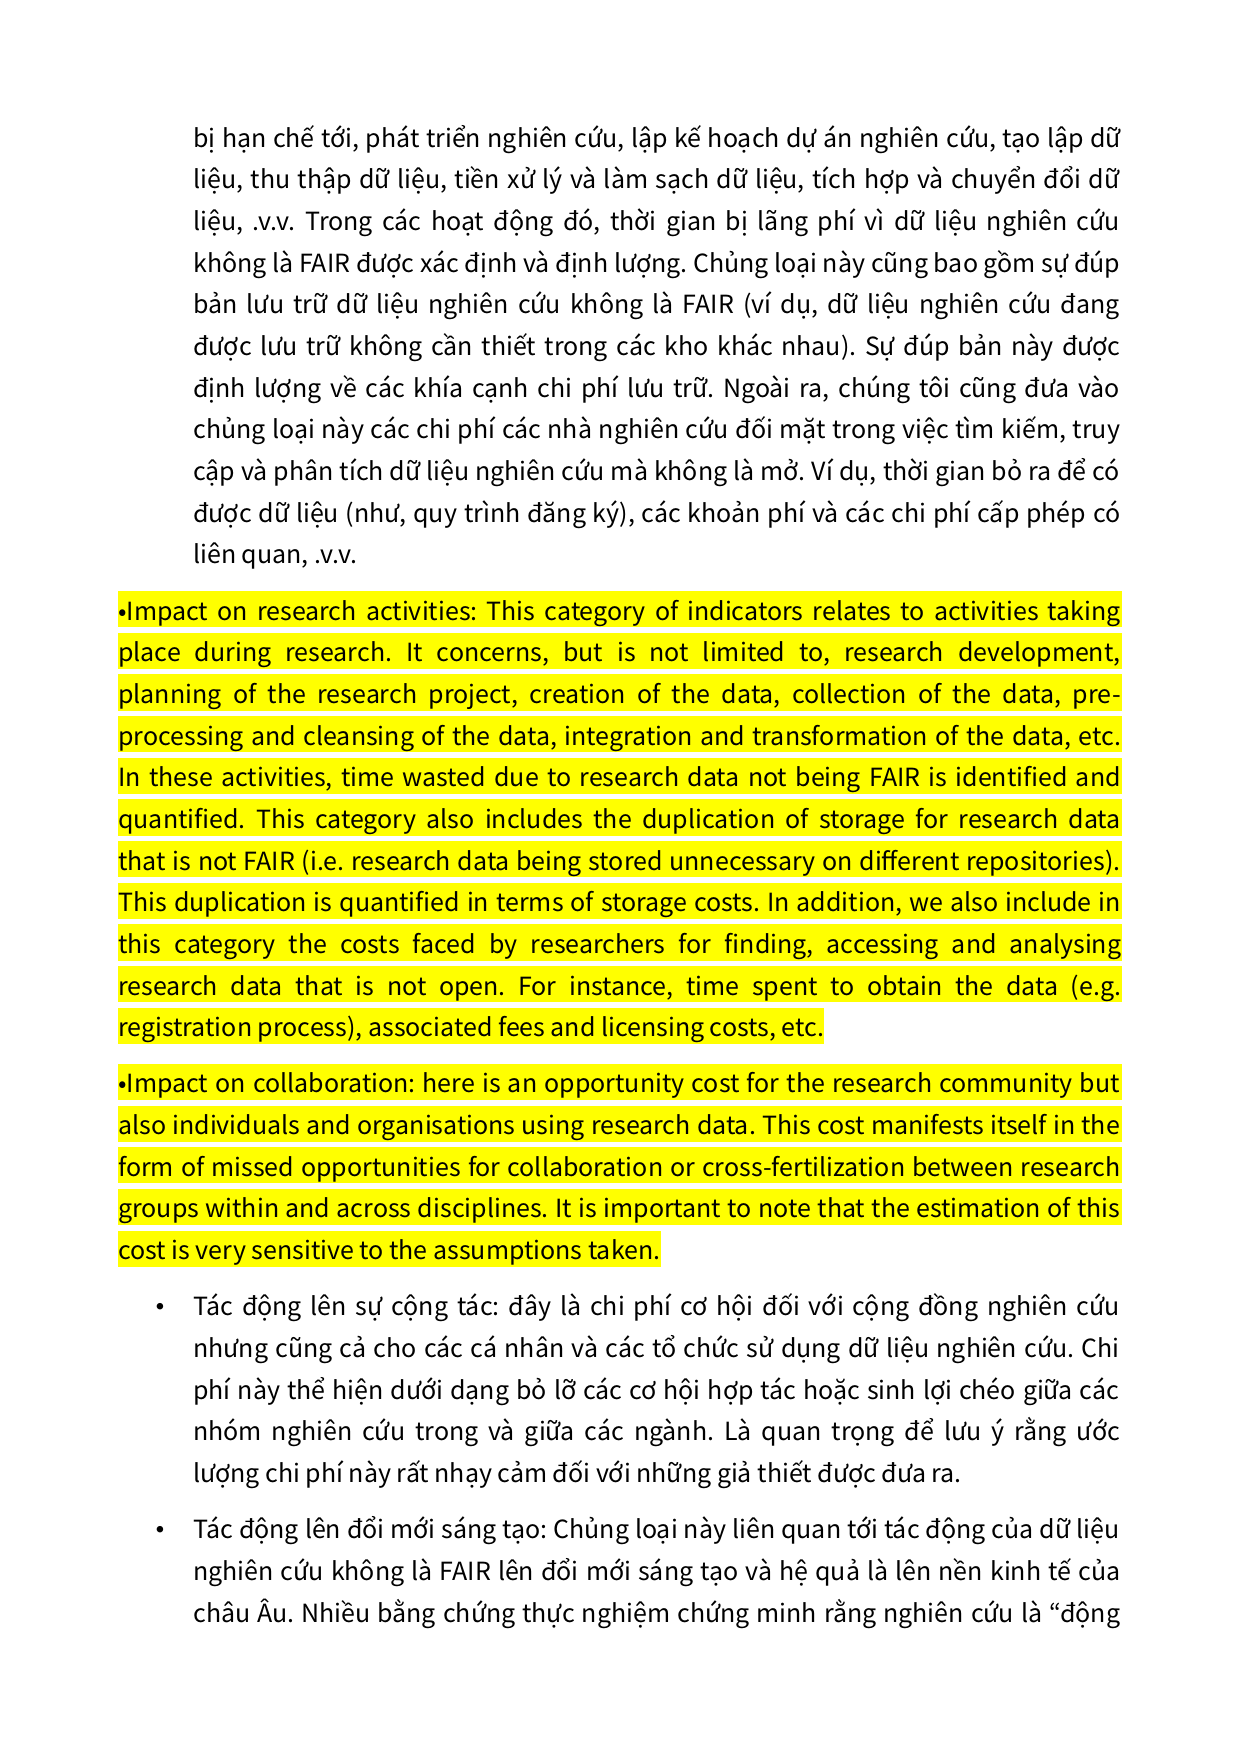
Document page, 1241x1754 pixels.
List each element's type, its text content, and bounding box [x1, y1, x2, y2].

text •Impact on collaboration: here is an opportunity cost for the research community but also individuals and organisations using research data. This cost manifests itself in the form of missed opportunities for collaboration or cross-fertilization between research groups within and across disciplines. It is important to note that the estimation of this cost is very sensitive to the assumptions taken. [118, 1064, 1122, 1267]
text •Impact on research activities: This category of indicators relates to activities taking place during research. It concerns, but is not limited to, research development, planning of the research project, creation of the data, collection of the data, pre-processing and cleansing of the data, integration and transformation of the data, etc. In these activities, time wasted due to research data not being FAIR is identified and quantified. This category also includes the duplication of storage for research data that is not FAIR (i.e. research data being stored unnecessary on different repositories). This duplication is quantified in terms of storage costs. In addition, we also include in this category the costs faced by researchers for finding, accessing and analysing research data that is not open. For instance, time spent to obtain the data (e.g. registration process), associated fees and licensing costs, etc. [118, 591, 1122, 1044]
list Tác động lên sự cộng tác: đây là chi phí cơ hội đối với cộng đồng nghiên cứu nhưng cũng cả cho các cá nhân và các tổ chức sử dụng dữ liệu nghiên cứu. Chi phí này thể hiện dưới dạng bỏ lỡ các cơ hội hợp tác hoặc sinh lợi chéo giữa các nhóm nghiên cứu trong và giữa các ngành. Là quan trọng để lưu ý rằng ước lượng chi phí này rất nhạy cảm đối với những giả thiết được đưa ra. [156, 1287, 1122, 1490]
list Tác động lên đổi mới sáng tạo: Chủng loại này liên quan tới tác động của dữ liệu nghiên cứu không là FAIR lên đổi mới sáng tạo và hệ quả là lên nền kinh tế của châu Âu. Nhiều bằng chứng thực nghiệm chứng minh rằng nghiên cứu là “động [156, 1510, 1122, 1629]
list bị hạn chế tới, phát triển nghiên cứu, lập kế hoạch dự án nghiên cứu, tạo lập dữ liệu, thu thập dữ liệu, tiền xử lý và làm sạch dữ liệu, tích hợp và chuyển đổi dữ liệu, .v.v. Trong các hoạt động đó, thời gian bị lãng phí vì dữ liệu nghiên cứu không là FAIR được xác định và định lượng. Chủng loại này cũng bao gồm sự đúp bản lưu trữ dữ liệu nghiên cứu không là FAIR (ví dụ, dữ liệu nghiên cứu đang được lưu trữ không cần thiết trong các kho khác nhau). Sự đúp bản này được định lượng về các khía cạnh chi phí lưu trữ. Ngoài ra, chúng tôi cũng đưa vào chủng loại này các chi phí các nhà nghiên cứu đối mặt trong việc tìm kiếm, truy cập và phân tích dữ liệu nghiên cứu mà không là mở. Ví dụ, thời gian bỏ ra để có được dữ liệu (như, quy trình đăng ký), các khoản phí và các chi phí cấp phép có liên quan, .v.v. [156, 118, 1122, 571]
